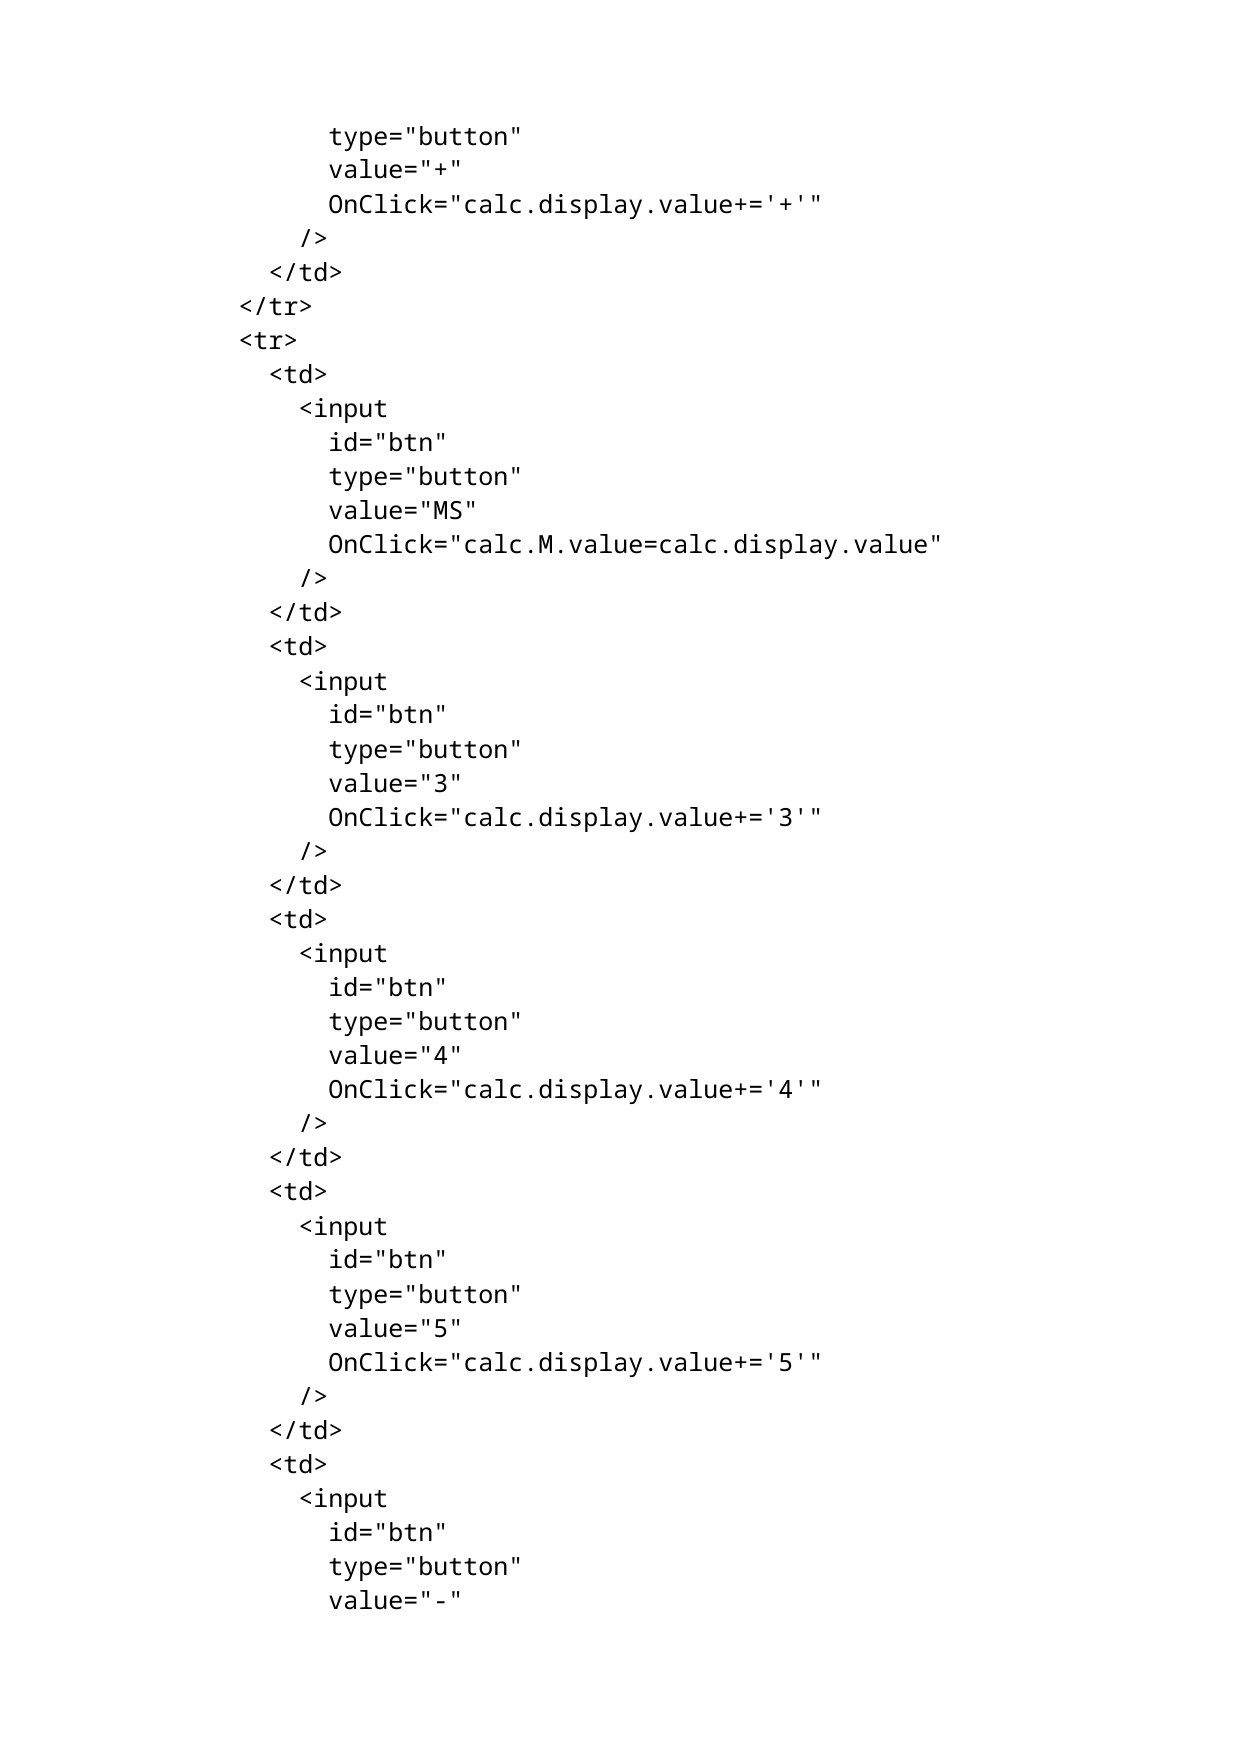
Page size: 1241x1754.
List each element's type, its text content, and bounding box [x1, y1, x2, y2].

text /> [118, 561, 1122, 595]
text value="5" [118, 1310, 1122, 1344]
text OnClick="calc.display.value+='+'" [118, 186, 1122, 220]
text OnClick="calc.display.value+='4'" [118, 1072, 1122, 1106]
text id="btn" [118, 1242, 1122, 1276]
text /> [118, 1378, 1122, 1412]
text <input [118, 936, 1122, 970]
text value="MS" [118, 493, 1122, 527]
text id="btn" [118, 697, 1122, 731]
text type="button" [118, 1549, 1122, 1583]
text <input [118, 1481, 1122, 1515]
text </tr> [118, 288, 1122, 322]
text type="button" [118, 459, 1122, 493]
text type="button" [118, 1004, 1122, 1038]
text id="btn" [118, 425, 1122, 459]
text value="-" [118, 1583, 1122, 1617]
text <td> [118, 1447, 1122, 1481]
text value="+" [118, 152, 1122, 186]
text id="btn" [118, 1515, 1122, 1549]
text /> [118, 833, 1122, 867]
text <td> [118, 629, 1122, 663]
text /> [118, 220, 1122, 254]
text <td> [118, 1174, 1122, 1208]
text OnClick="calc.M.value=calc.display.value" [118, 527, 1122, 561]
text <td> [118, 357, 1122, 391]
text type="button" [118, 1276, 1122, 1310]
text </td> [118, 254, 1122, 288]
text </td> [118, 595, 1122, 629]
text <input [118, 663, 1122, 697]
text value="4" [118, 1038, 1122, 1072]
text type="button" [118, 731, 1122, 765]
text /> [118, 1106, 1122, 1140]
text <tr> [118, 322, 1122, 357]
text </td> [118, 1140, 1122, 1174]
text type="button" [118, 118, 1122, 152]
text <input [118, 1208, 1122, 1242]
text </td> [118, 867, 1122, 902]
text id="btn" [118, 970, 1122, 1004]
text <td> [118, 902, 1122, 936]
text OnClick="calc.display.value+='3'" [118, 799, 1122, 833]
text value="3" [118, 765, 1122, 799]
text <input [118, 391, 1122, 425]
text </td> [118, 1412, 1122, 1447]
text OnClick="calc.display.value+='5'" [118, 1344, 1122, 1378]
